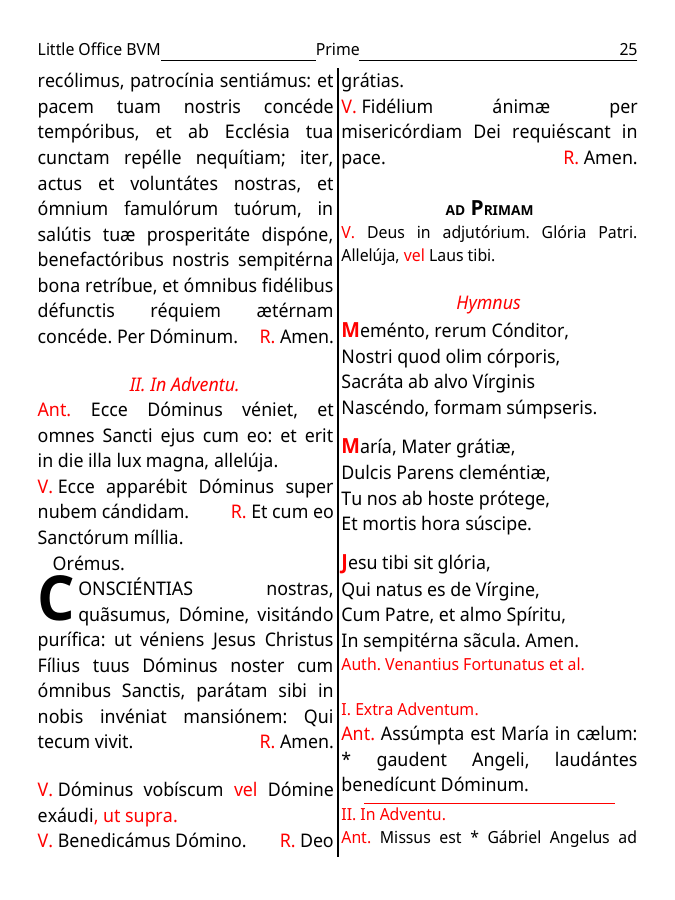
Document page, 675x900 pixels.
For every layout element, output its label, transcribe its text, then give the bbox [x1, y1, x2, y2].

text Ant. Missus est * Gábriel Angelus ad [341, 826, 637, 848]
text Nostri quod olim córporis, [341, 343, 637, 369]
text Ant. Ecce Dóminus véniet, et omnes Sancti ejus cum eo: et erit in die illa lux magna, allelúja. [37, 397, 334, 473]
text CONSCIÉNTIAS nostras, quãsumus, Dómine, visitándo purífica: ut véniens Jesus Christus Fílius tuus Dóminus noster cum ómnibus Sanctis, parátam sibi in nobis invéniat mansiónem: Qui tecum vivit. R. Amen. [37, 575, 334, 754]
text Jesu ti­bi sit glória, [341, 547, 637, 576]
text Et mortis hora súscipe. [341, 511, 637, 536]
text II. In Adventu. [341, 803, 637, 826]
text In sempitérna sãcula. Amen. [341, 627, 637, 652]
text V. Ecce apparébit Dóminus super nubem cándidam. R. Et cum eo Sanctórum míllia. [37, 473, 334, 550]
text II. In Adventu. [37, 371, 334, 397]
text grátias. [341, 68, 637, 93]
text Tu nos ab hoste prótege, [341, 485, 637, 511]
text ad Primam [341, 193, 637, 221]
text Hymnus [341, 289, 637, 315]
text V. Dóminus vobíscum vel Dómine exáudi, ut supra. [37, 777, 334, 828]
text María, Mater grátiæ, [341, 431, 637, 459]
text V. Fidélium ánimæ per misericórdiam Dei requiéscant in pace. R. Amen. [341, 93, 637, 170]
text Auth. Venantius Fortunatus et al. [341, 652, 637, 675]
text Cum Patre, et almo Spíritu, [341, 601, 637, 627]
text I. Extra Adventum. [341, 698, 637, 721]
text Ant. Assúmpta est María in cælum: * gaudent Angeli, laudántes benedícunt Dóminum. [341, 721, 637, 797]
text Orémus. [37, 550, 334, 575]
text recólimus, patrocínia sentiámus: et pacem tu­am nostris concéde tempóribus, et ab Ecclésia tua cunctam repélle nequítiam; iter, actus et voluntátes nostras, et ómnium famulórum tuórum, in salútis tuæ prosperitáte dispóne, benefactóribus nostris sempitérna bona retríbue, et ómnibus fidélibus défunctis réquiem ætérnam concéde. Per Dóminum. R. Amen. [37, 68, 334, 348]
text V. Benedicámus Dómino. R. Deo [37, 828, 334, 853]
text Nascéndo, formam súmpseris. [341, 394, 637, 420]
text V. De­us in adjutórium. Glória Patri. Allelúja, vel Laus ti­bi. [341, 221, 637, 266]
text Meménto, rerum Cónditor, [341, 315, 637, 343]
text Qui natus es de Vírgine, [341, 576, 637, 601]
text Sacráta ab alvo Vírginis [341, 369, 637, 394]
text Dulcis Parens cleméntiæ, [341, 459, 637, 485]
